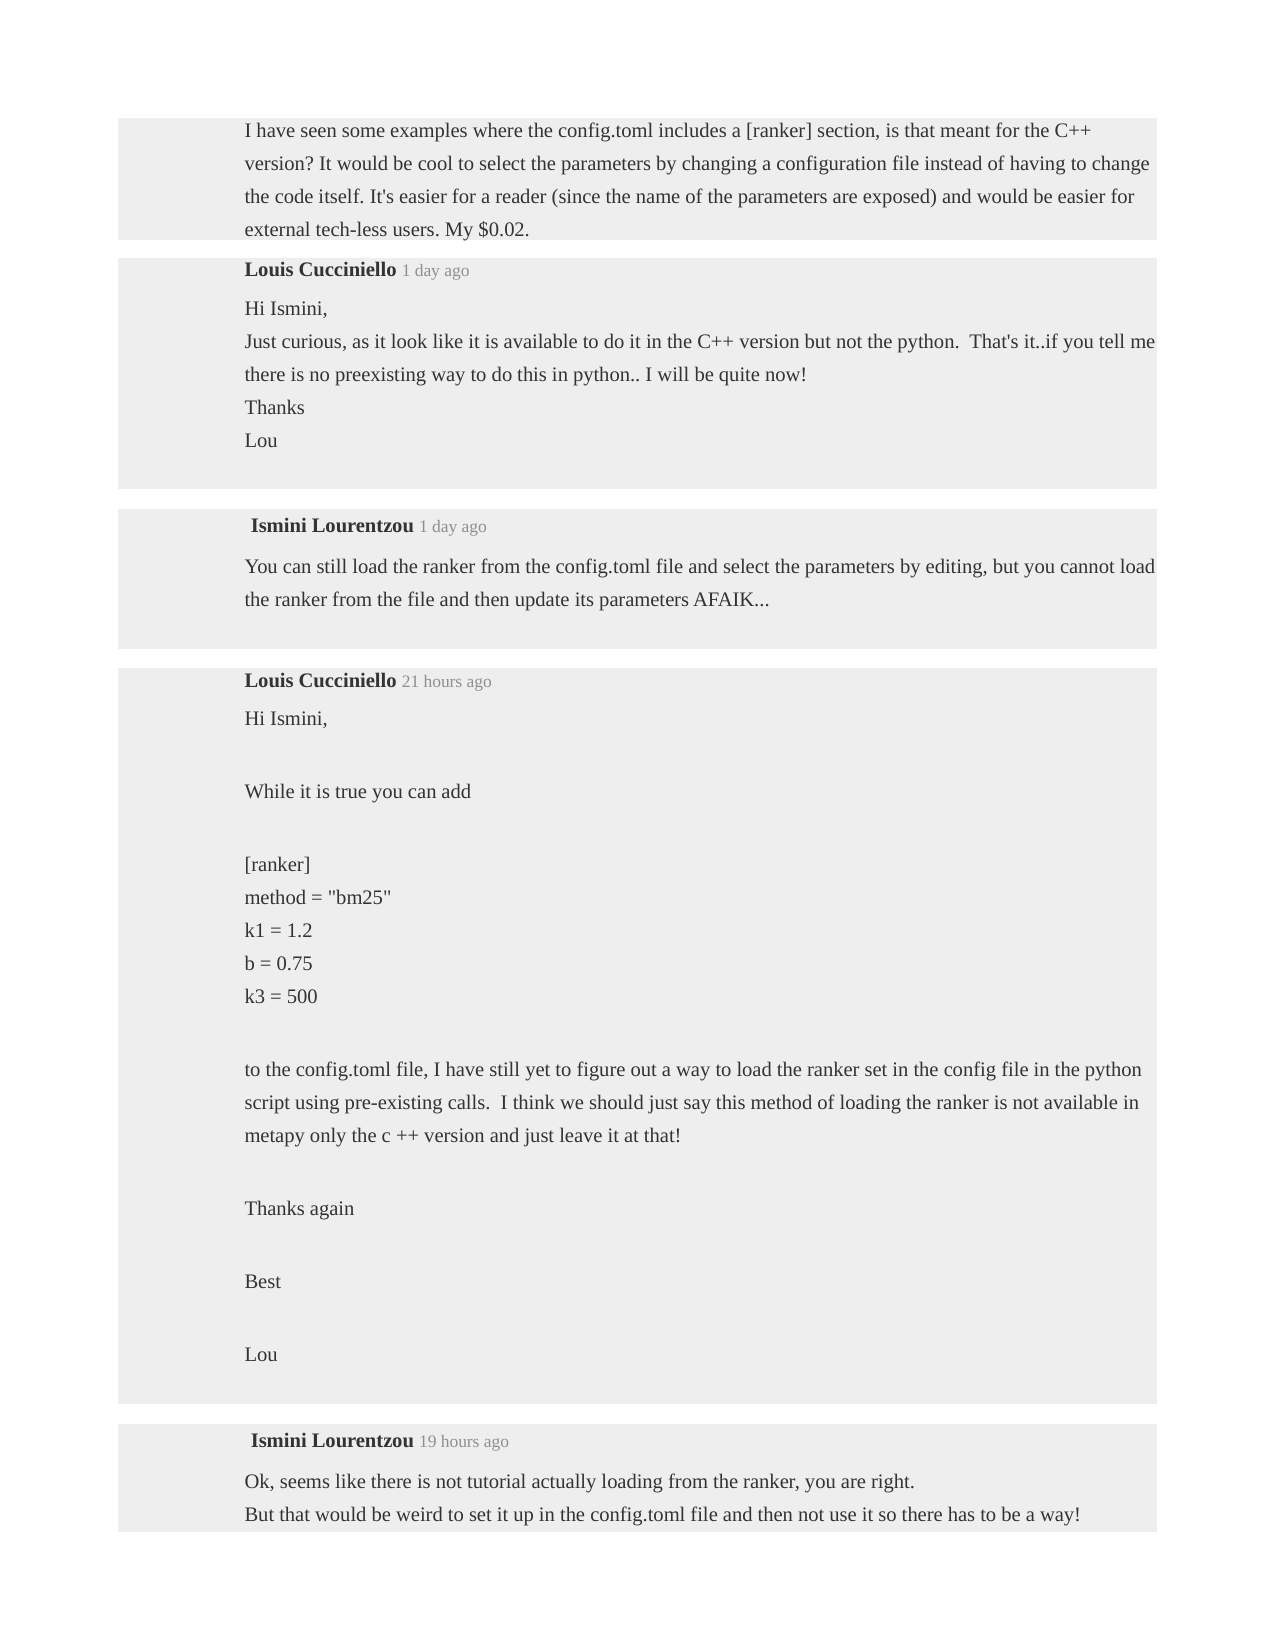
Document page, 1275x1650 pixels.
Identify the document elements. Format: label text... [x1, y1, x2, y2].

text [ranker] method = "bm25" k1 = 1.2 b = 0.75 k3 = 500 [244, 853, 1157, 1008]
text Hi Ismini, [244, 706, 1157, 730]
text Louis Cucciniello 1 day ago [244, 258, 1157, 281]
text Ismini Lourentzou 1 day ago [244, 509, 1157, 538]
text I have seen some examples where the config.toml includes a [ranker] section, is that meant for the C++ version? It would be cool to select the parameters by changing a configuration file instead of having to change the code itself. It's easier for a reader (since the name of the parameters are exposed) and would be easier for external tech-less users. My $0.02. [244, 118, 1157, 240]
text But that would be weird to set it up in the config.toml file and then not use it so there has to be a way! [244, 1502, 1157, 1525]
text You can still load the ranker from the config.toml file and select the parameters by editing, but you cannot load the ranker from the file and then update its parameters AFAIK... [244, 554, 1157, 611]
text Thanks again [244, 1196, 1157, 1220]
text Lou [244, 428, 1157, 451]
text Just curious, as it look like it is available to do it in the C++ version but not the python. That's it..if you tell me there is no preexisting way to do this in python.. I will be quite now! [244, 329, 1157, 386]
text Best [244, 1269, 1157, 1293]
text to the config.toml file, I have still yet to figure out a way to load the ranker set in the config file in the python script using pre-existing calls. I think we should just say this method of loading the ranker is not available in metapy only the c ++ version and just leave it at that! [244, 1057, 1157, 1147]
text While it is true you can add [244, 779, 1157, 803]
text Louis Cucciniello 21 hours ago [244, 668, 1157, 692]
text Thanks [244, 395, 1157, 418]
text Ismini Lourentzou 19 hours ago [244, 1424, 1157, 1452]
text Ok, seems like there is not tutorial actually loading from the ranker, you are right. [244, 1469, 1157, 1492]
text Hi Ismini, [244, 296, 1157, 320]
text Lou [244, 1343, 1157, 1366]
